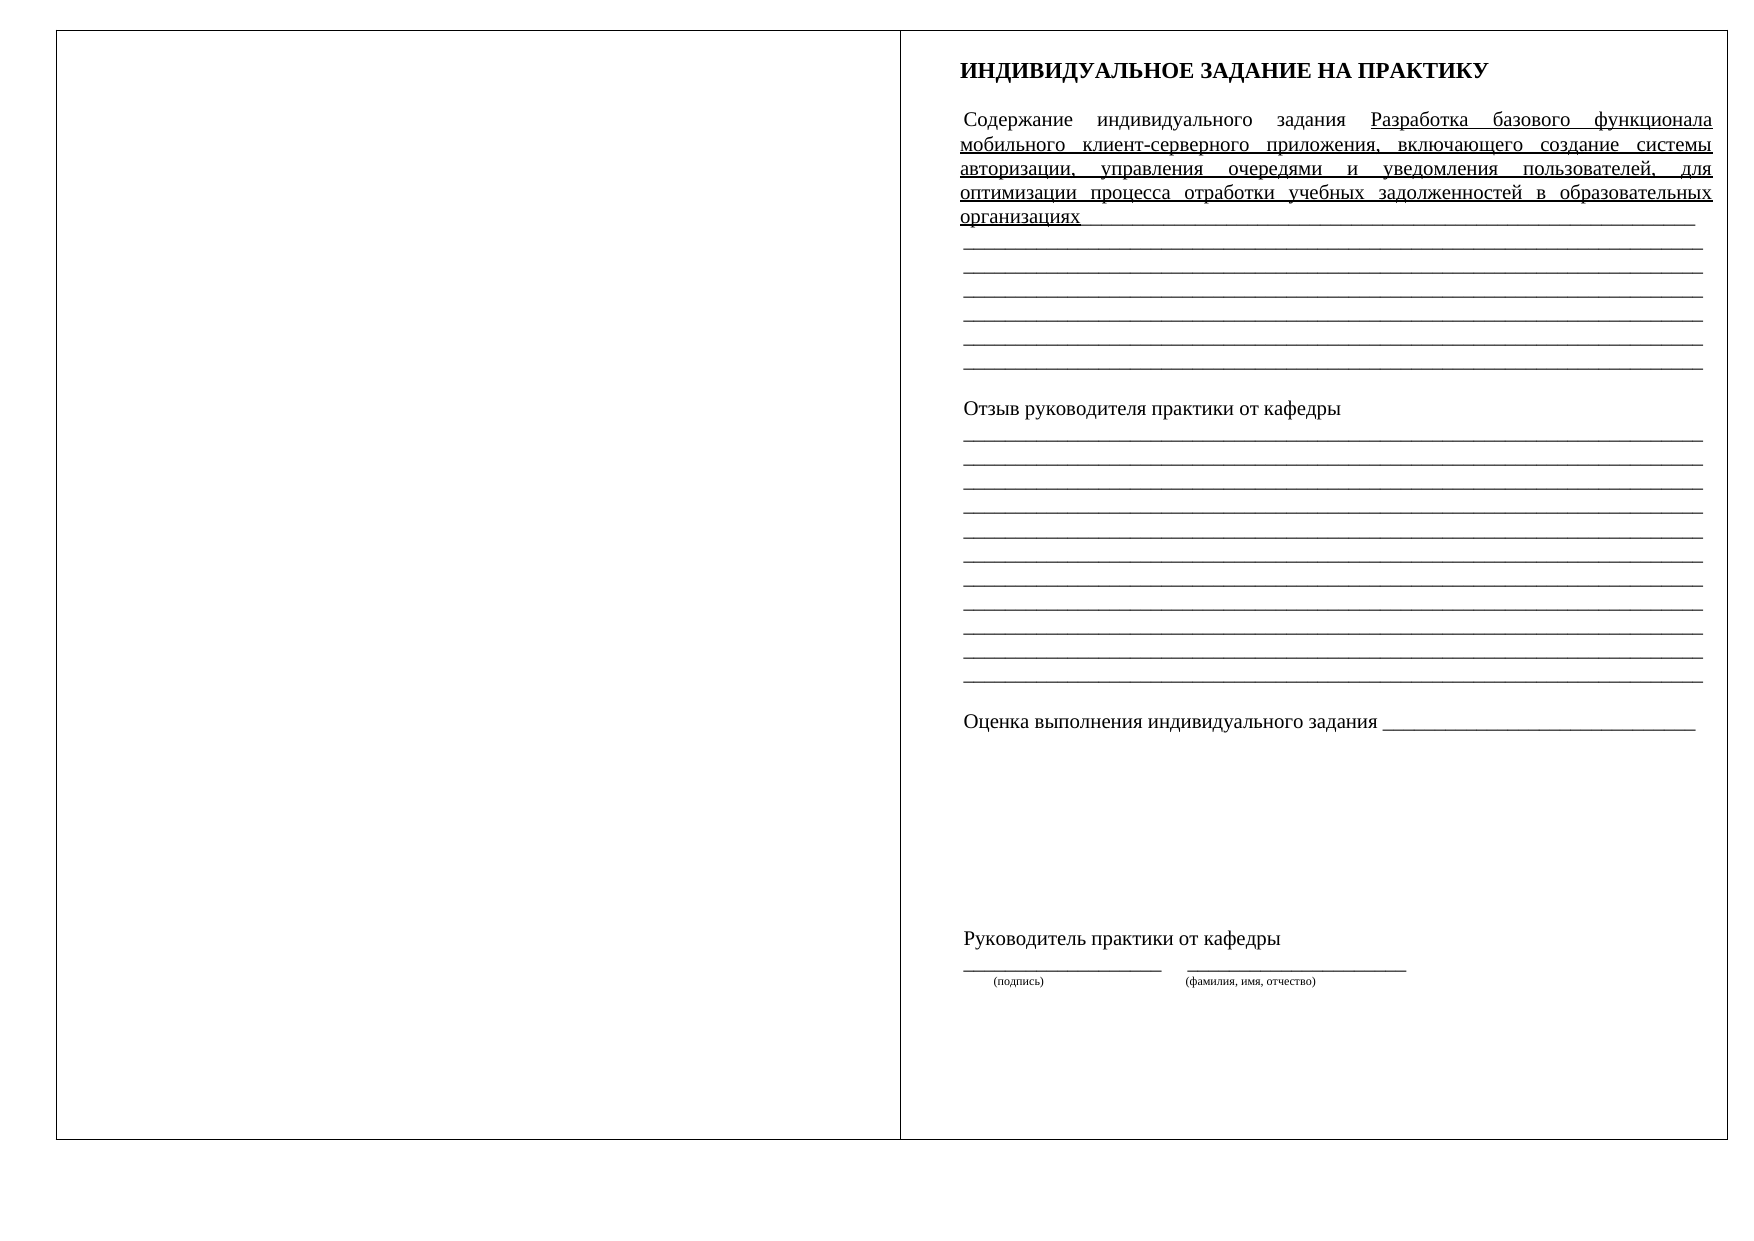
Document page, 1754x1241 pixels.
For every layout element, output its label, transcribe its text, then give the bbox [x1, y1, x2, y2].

table_header [57, 31, 900, 1139]
table_header ИНДИВИДУАЛЬНОЕ ЗАДАНИЕ НА ПРАКТИКУ Содержание индивидуального задания Разработка базового функционала мобильного клиент-серверного приложения, включающего создание системы авторизации, управления очередями и уведомления пользователей, для оптимизации процесса отработки учебных задолженностей в образовательных организациях_______________________­­­­­­­­­­­­­­­­____________________________________ _______________________________________________________________________ _______________________________________________________________________ _______________________________________________________________________ _______________________________________________________________________ _______________________________________________________________________ _______________________________________________________________________ Отзыв руководителя практики от кафедры _______________________________________________________________________ _______________________________________________________________________ _______________________________________________________________________ _______________________________________________________________________ _______________________________________________________________________ _______________________________________________________________________ _______________________________________________________________________ _______________________________________________________________________ _______________________________________________________________________ _______________________________________________________________________ _______________________________________________________________________ Оценка выполнения индивидуального задания ______________________________ Руководитель практики от кафедры ___________________ _____________________ (подпись) (фамилия, имя, отчество) [901, 31, 1727, 1139]
